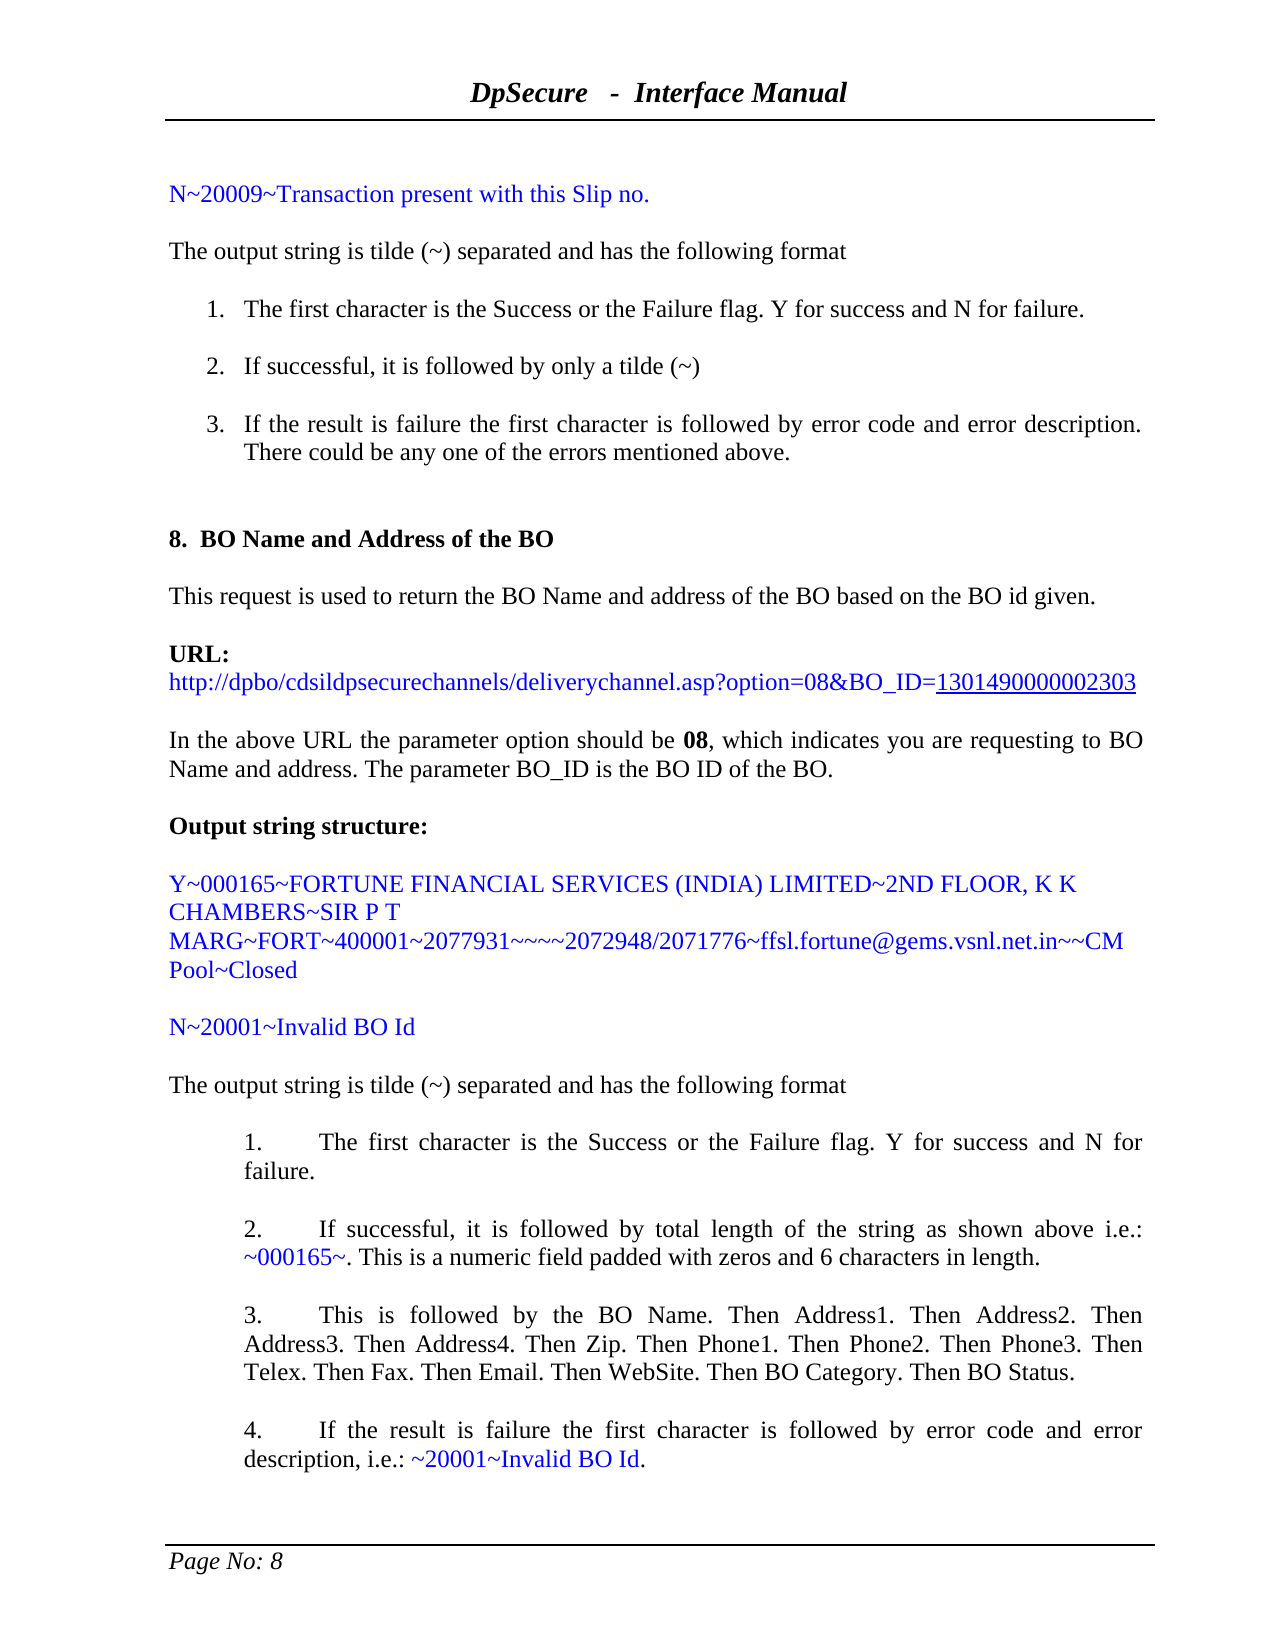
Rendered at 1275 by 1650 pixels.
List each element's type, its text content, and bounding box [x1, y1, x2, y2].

list The first character is the Success or the Failure flag. Y for success and N for failure. [244, 1127, 1144, 1185]
text Output string structure: [169, 811, 1144, 840]
text http://dpbo/cdsildpsecurechannels/deliverychannel.asp?option=08&BO_ID=1301490000002303 [169, 667, 1144, 696]
text N~20001~Invalid BO Id [169, 1012, 1144, 1041]
text The output string is tilde (~) separated and has the following format [169, 236, 1144, 265]
text URL: [169, 639, 1144, 667]
text The output string is tilde (~) separated and has the following format [169, 1070, 1144, 1099]
list This is followed by the BO Name. Then Address1. Then Address2. Then Address3. Then Address4. Then Zip. Then Phone1. Then Phone2. Then Phone3. Then Telex. Then Fax. Then Email. Then WebSite. Then BO Category. Then BO Status. [244, 1300, 1144, 1386]
list If the result is failure the first character is followed by error code and error description, i.e.: ~20001~Invalid BO Id. [244, 1415, 1144, 1472]
text This request is used to return the BO Name and address of the BO based on the BO id given. [169, 581, 1144, 610]
list If the result is failure the first character is followed by error code and error description. There could be any one of the errors mentioned above. [206, 409, 1144, 466]
text 8. BO Name and Address of the BO [169, 524, 1144, 552]
list The first character is the Success or the Failure flag. Y for success and N for failure. [206, 294, 1144, 322]
text In the above URL the parameter option should be 08, which indicates you are requesting to BO Name and address. The parameter BO_ID is the BO ID of the BO. [169, 725, 1144, 782]
list If successful, it is followed by only a tilde (~) [206, 351, 1144, 380]
text N~20009~Transaction present with this Slip no. [169, 179, 1144, 207]
text Y~000165~FORTUNE FINANCIAL SERVICES (INDIA) LIMITED~2ND FLOOR, K K CHAMBERS~SIR P T MARG~FORT~400001~2077931~~~~2072948/2071776~ffsl.fortune@gems.vsnl.net.in~~CM Pool~Closed [169, 869, 1144, 984]
list If successful, it is followed by total length of the string as shown above i.e.: ~000165~. This is a numeric field padded with zeros and 6 characters in length. [244, 1214, 1144, 1271]
